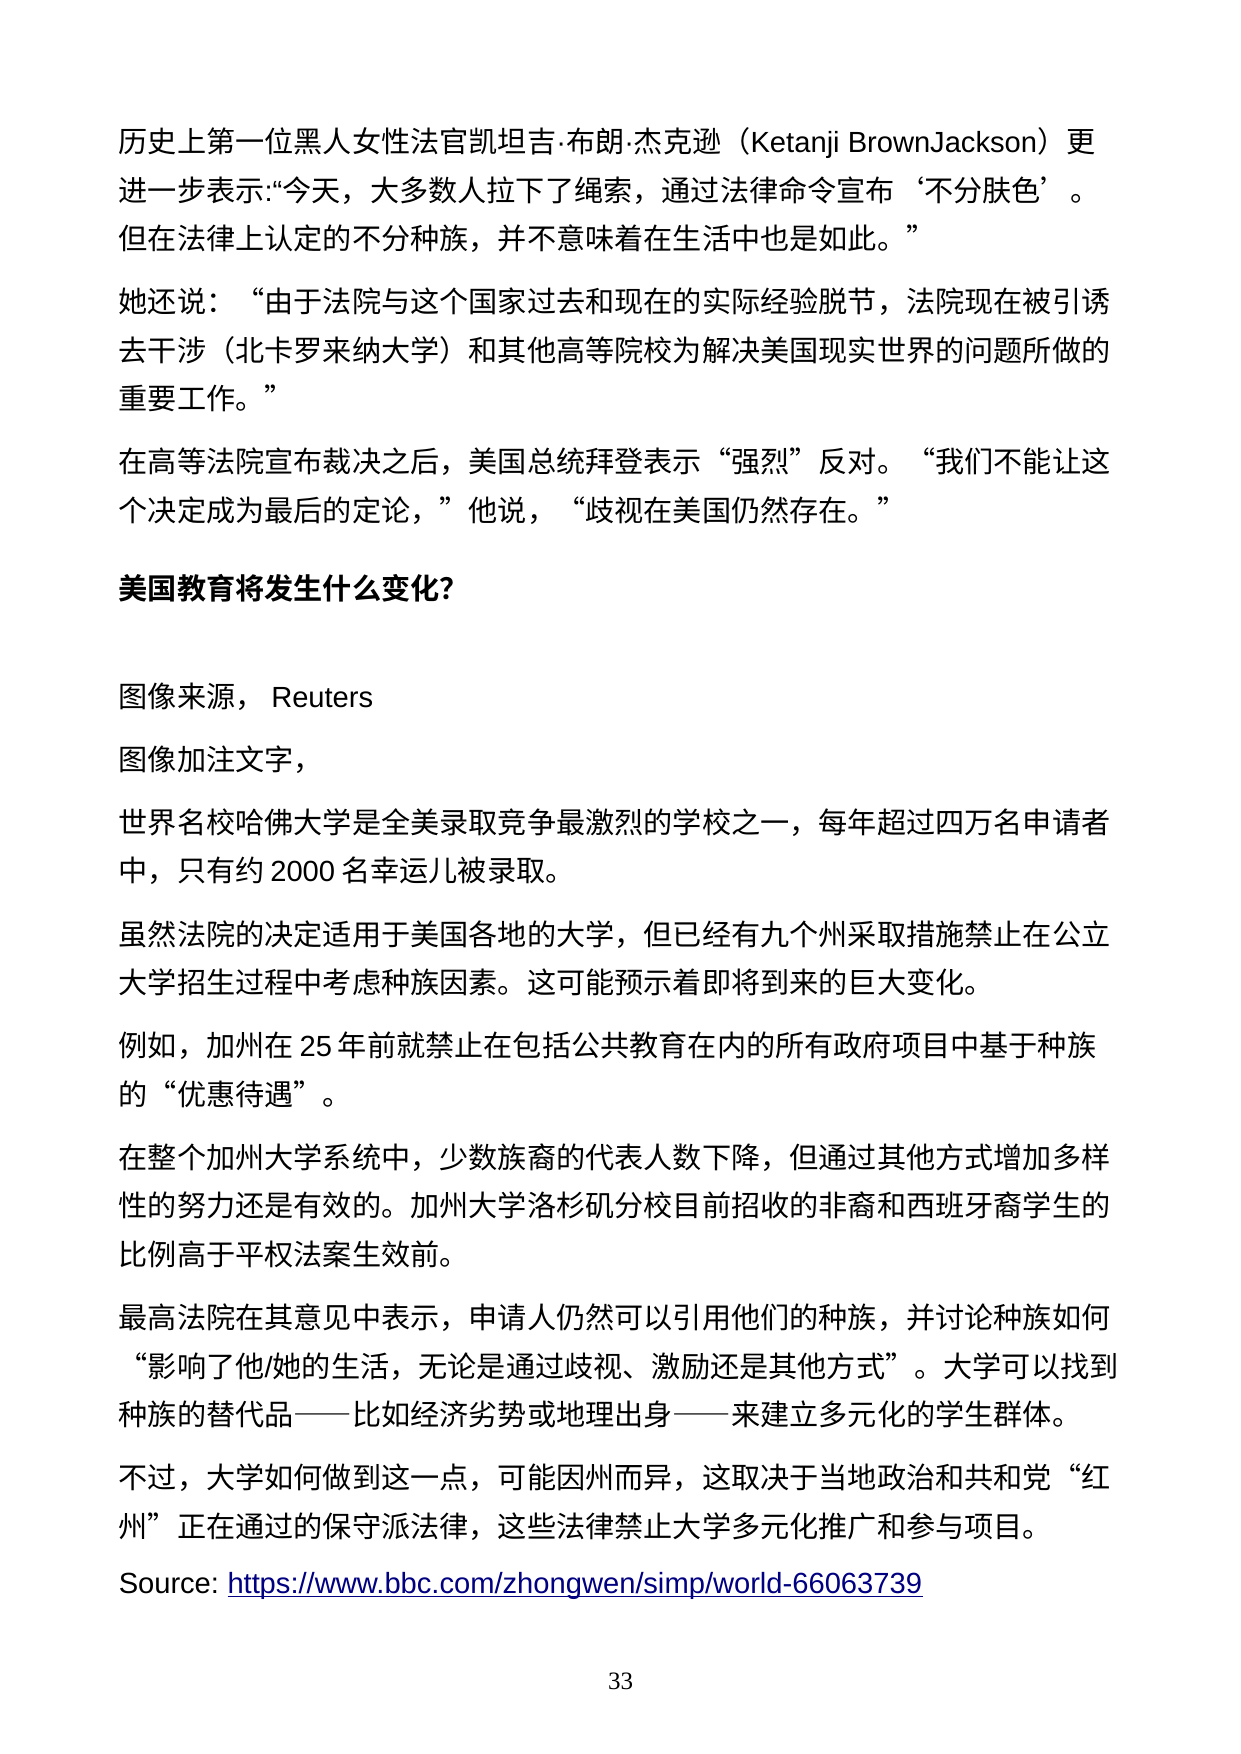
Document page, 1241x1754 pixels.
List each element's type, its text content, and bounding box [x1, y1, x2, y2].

text 在整个加州大学系统中，少数族裔的代表人数下降，但通过其他方式增加多样性的努力还是有效的。加州大学洛杉矶分校目前招收的非裔和西班牙裔学生的比例高于平权法案生效前。 [118, 1134, 1122, 1274]
text 在高等法院宣布裁决之后，美国总统拜登表示“强烈”反对。“我们不能让这个决定成为最后的定论，”他说，“歧视在美国仍然存在。” [118, 439, 1122, 530]
text 虽然法院的决定适用于美国各地的大学，但已经有九个州采取措施禁止在公立大学招生过程中考虑种族因素。这可能预示着即将到来的巨大变化。 [118, 911, 1122, 1002]
text 最高法院在其意见中表示，申请人仍然可以引用他们的种族，并讨论种族如何“影响了他/她的生活，无论是通过歧视、激励还是其他方式”。大学可以找到种族的替代品——比如经济劣势或地理出身——来建立多元化的学生群体。 [118, 1294, 1122, 1434]
text 世界名校哈佛大学是全美录取竞争最激烈的学校之一，每年超过四万名申请者中，只有约2000名幸运儿被录取。 [118, 799, 1122, 890]
text 例如，加州在25年前就禁止在包括公共教育在内的所有政府项目中基于种族的“优惠待遇”。 [118, 1023, 1122, 1113]
text 不过，大学如何做到这一点，可能因州而异，这取决于当地政治和共和党“红州”正在通过的保守派法律，这些法律禁止大学多元化推广和参与项目。 [118, 1455, 1122, 1546]
text 图像加注文字， [118, 736, 1122, 778]
text 历史上第一位黑人女性法官凯坦吉·布朗·杰克逊（Ketanji BrownJackson）更进一步表示:“今天，大多数人拉下了绳索，通过法律命令宣布‘不分肤色’。但在法律上认定的不分种族，并不意味着在生活中也是如此。” [118, 118, 1122, 258]
subtitle 美国教育将发生什么变化？ [118, 565, 1122, 607]
text Source: https://www.bbc.com/zhongwen/simp/world-66063739 [118, 1566, 1122, 1600]
text 图像来源， Reuters [118, 673, 1122, 715]
text 她还说：“由于法院与这个国家过去和现在的实际经验脱节，法院现在被引诱去干涉（北卡罗来纳大学）和其他高等院校为解决美国现实世界的问题所做的重要工作。” [118, 279, 1122, 418]
